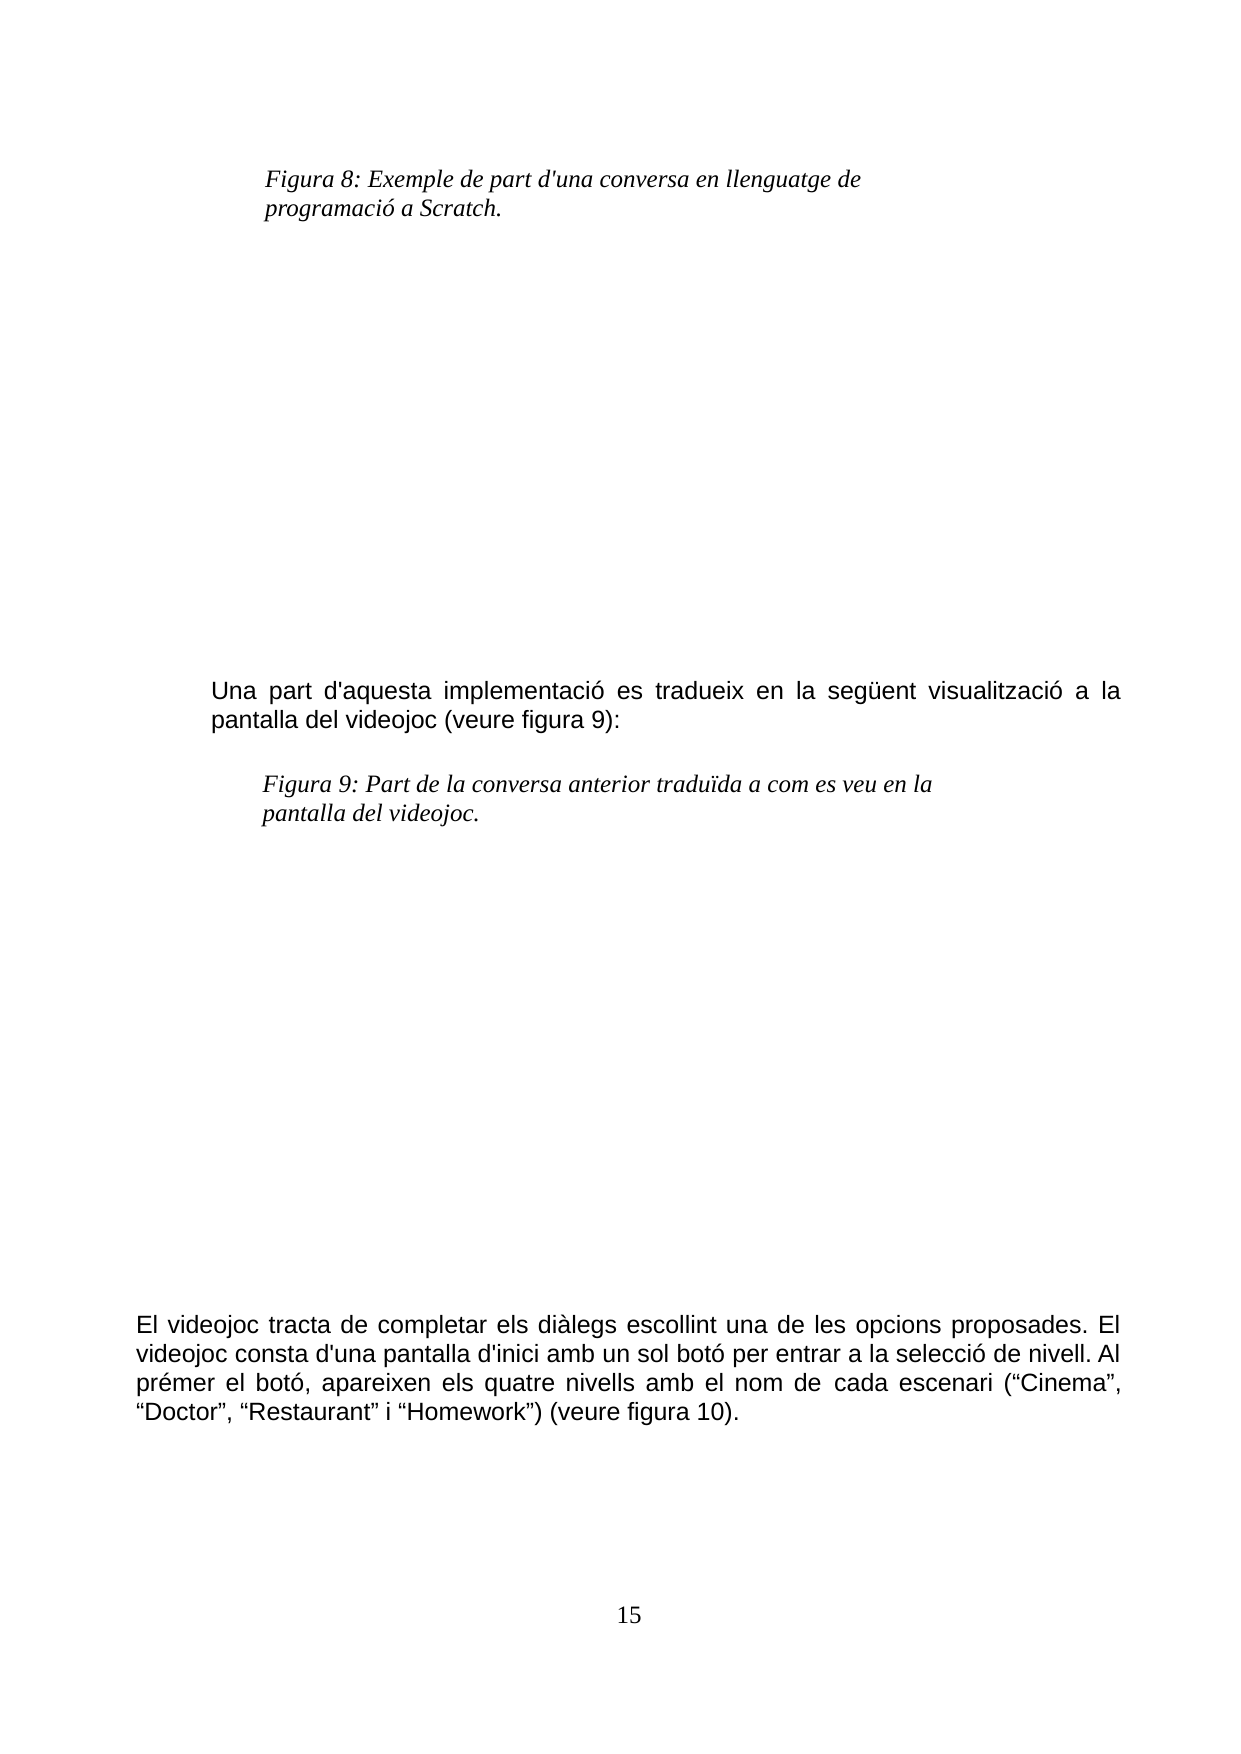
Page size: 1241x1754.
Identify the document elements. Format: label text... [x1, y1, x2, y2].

text El videojoc tracta de completar els diàlegs escollint una de les opcions proposades. El videojoc consta d'una pantalla d'inici amb un sol botó per entrar a la selecció de nivell. Al prémer el botó, apareixen els quatre nivells amb el nom de cada escenari (“Cinema”, “Doctor”, “Restaurant” i “Homework”) (veure figura 10). [136, 1299, 1122, 1425]
text Figura 9: Part de la conversa anterior traduïda a com es veu en la pantalla del videojoc. [262, 769, 995, 827]
list Una part d'aquesta implementació es tradueix en la següent visualització a la pantalla del videojoc (veure figura 9): [173, 676, 1122, 733]
list Figura 8: Exemple de part d'una conversa en llenguatge de programació a Scratch. [265, 164, 993, 222]
